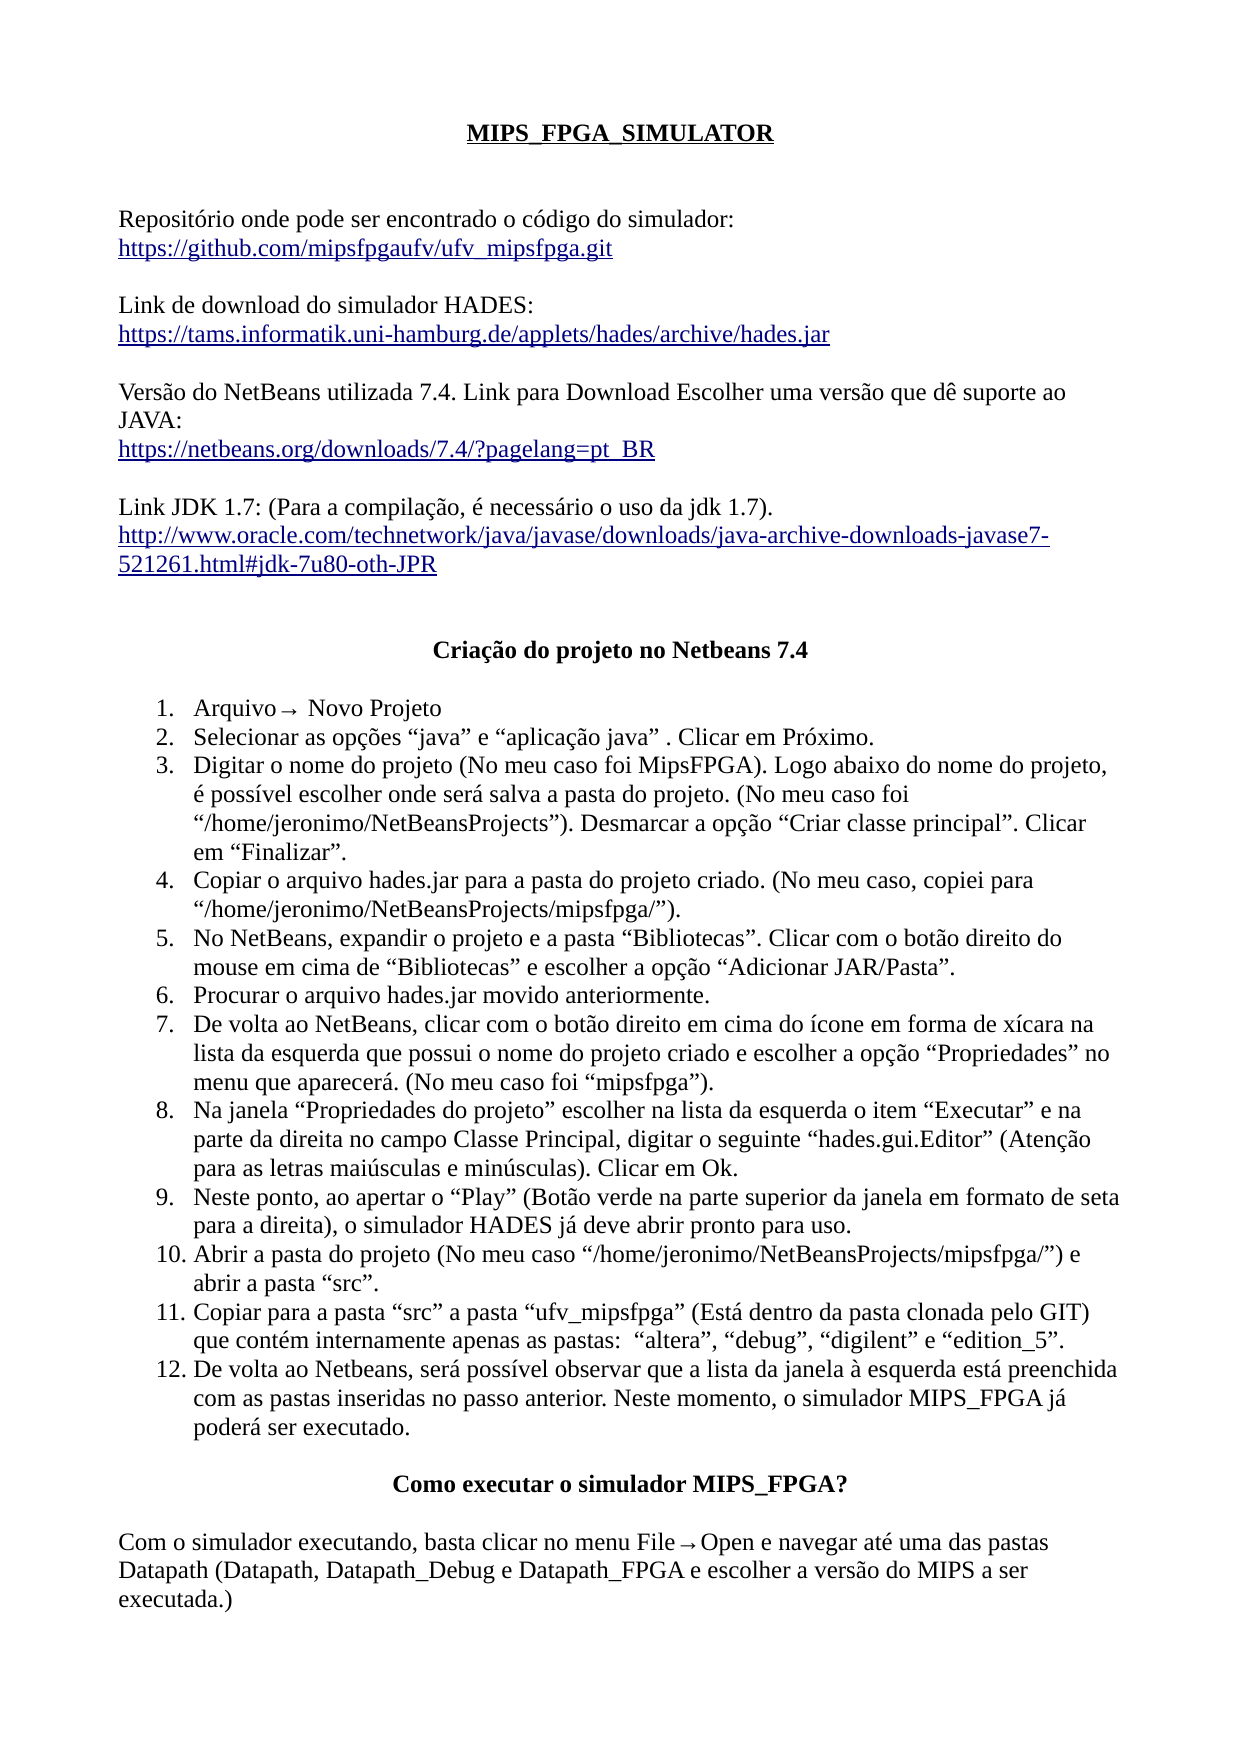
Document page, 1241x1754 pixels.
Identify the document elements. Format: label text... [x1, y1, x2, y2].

text Link de download do simulador HADES: [118, 291, 1122, 319]
list Procurar o arquivo hades.jar movido anteriormente. [156, 981, 1122, 1009]
list Abrir a pasta do projeto (No meu caso “/home/jeronimo/NetBeansProjects/mipsfpga/”) e abrir a pasta “src”. [156, 1239, 1122, 1297]
text Com o simulador executando, basta clicar no menu File→Open e navegar até uma das pastas Datapath (Datapath, Datapath_Debug e Datapath_FPGA e escolher a versão do MIPS a ser executada.) [118, 1527, 1122, 1613]
text Link JDK 1.7: (Para a compilação, é necessário o uso da jdk 1.7). [118, 492, 1122, 521]
list Digitar o nome do projeto (No meu caso foi MipsFPGA). Logo abaixo do nome do projeto, é possível escolher onde será salva a pasta do projeto. (No meu caso foi “/home/jeronimo/NetBeansProjects”). Desmarcar a opção “Criar classe principal”. Clicar em “Finalizar”. [156, 751, 1122, 866]
list Copiar para a pasta “src” a pasta “ufv_mipsfpga” (Está dentro da pasta clonada pelo GIT) que contém internamente apenas as pastas: “altera”, “debug”, “digilent” e “edition_5”. [156, 1297, 1122, 1354]
text Como executar o simulador MIPS_FPGA? [118, 1469, 1122, 1498]
text https://tams.informatik.uni-hamburg.de/applets/hades/archive/hades.jar [118, 319, 1122, 348]
text MIPS_FPGA_SIMULATOR [118, 118, 1122, 147]
list Selecionar as opções “java” e “aplicação java” . Clicar em Próximo. [156, 722, 1122, 751]
list No NetBeans, expandir o projeto e a pasta “Bibliotecas”. Clicar com o botão direito do mouse em cima de “Bibliotecas” e escolher a opção “Adicionar JAR/Pasta”. [156, 923, 1122, 981]
text Repositório onde pode ser encontrado o código do simulador: [118, 204, 1122, 233]
list Copiar o arquivo hades.jar para a pasta do projeto criado. (No meu caso, copiei para “/home/jeronimo/NetBeansProjects/mipsfpga/”). [156, 866, 1122, 923]
list Neste ponto, ao apertar o “Play” (Botão verde na parte superior da janela em formato de seta para a direita), o simulador HADES já deve abrir pronto para uso. [156, 1182, 1122, 1239]
text https://netbeans.org/downloads/7.4/?pagelang=pt_BR [118, 434, 1122, 463]
text http://www.oracle.com/technetwork/java/javase/downloads/java-archive-downloads-javase7-521261.html#jdk-7u80-oth-JPR [118, 521, 1122, 578]
list Na janela “Propriedades do projeto” escolher na lista da esquerda o item “Executar” e na parte da direita no campo Classe Principal, digitar o seguinte “hades.gui.Editor” (Atenção para as letras maiúsculas e minúsculas). Clicar em Ok. [156, 1096, 1122, 1182]
list Arquivo→ Novo Projeto [156, 693, 1122, 722]
text Versão do NetBeans utilizada 7.4. Link para Download Escolher uma versão que dê suporte ao JAVA: [118, 377, 1122, 434]
text https://github.com/mipsfpgaufv/ufv_mipsfpga.git [118, 233, 1122, 262]
text Criação do projeto no Netbeans 7.4 [118, 636, 1122, 664]
list De volta ao Netbeans, será possível observar que a lista da janela à esquerda está preenchida com as pastas inseridas no passo anterior. Neste momento, o simulador MIPS_FPGA já poderá ser executado. [156, 1354, 1122, 1441]
list De volta ao NetBeans, clicar com o botão direito em cima do ícone em forma de xícara na lista da esquerda que possui o nome do projeto criado e escolher a opção “Propriedades” no menu que aparecerá. (No meu caso foi “mipsfpga”). [156, 1009, 1122, 1096]
